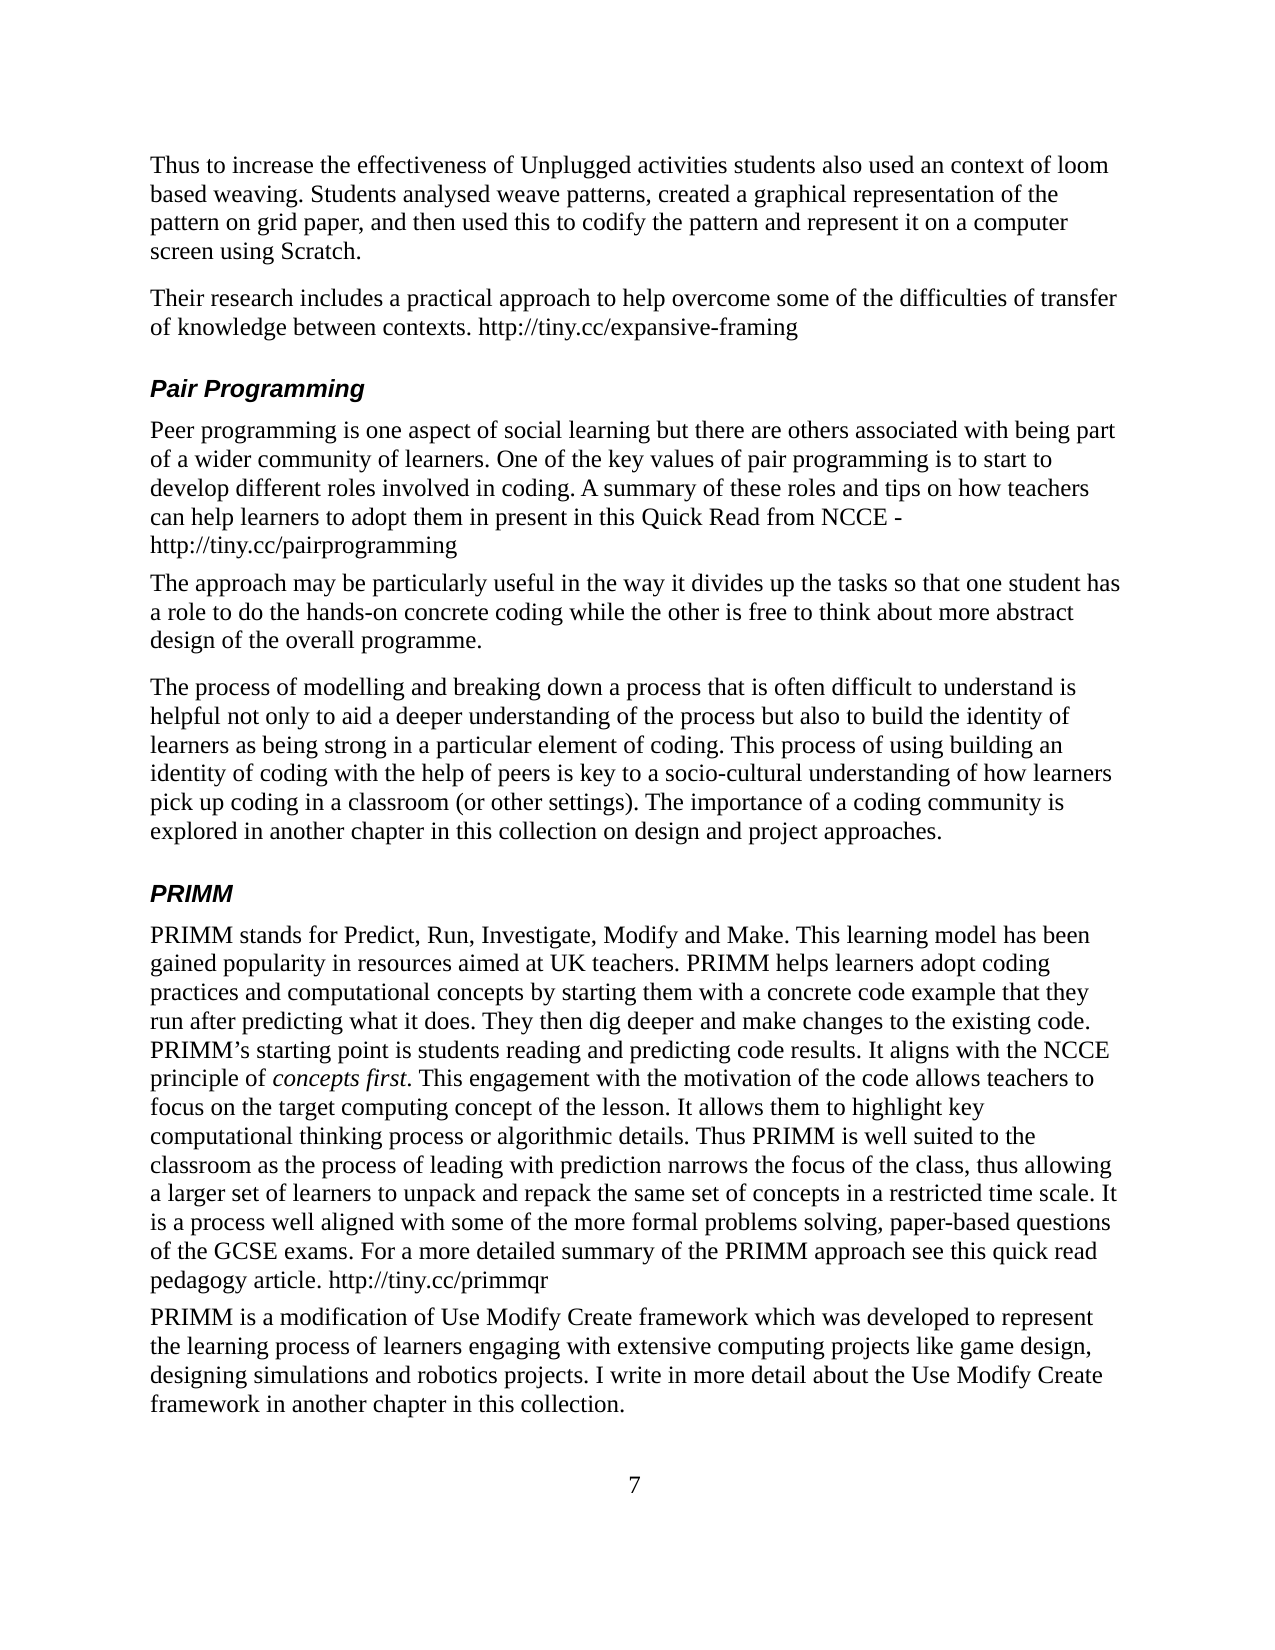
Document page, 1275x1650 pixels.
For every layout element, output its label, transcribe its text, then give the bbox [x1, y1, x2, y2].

text Their research includes a practical approach to help overcome some of the difficulties of transfer of knowledge between contexts. http://tiny.cc/expansive-framing [150, 283, 1125, 340]
text The process of modelling and breaking down a process that is often difficult to understand is helpful not only to aid a deeper understanding of the process but also to build the identity of learners as being strong in a particular element of coding. This process of using building an identity of coding with the help of peers is key to a socio-cultural understanding of how learners pick up coding in a classroom (or other settings). The importance of a coding community is explored in another chapter in this collection on design and project approaches. [150, 672, 1125, 845]
text The approach may be particularly useful in the way it divides up the tasks so that one student has a role to do the hands-on concrete coding while the other is free to think about more abstract design of the overall programme. [150, 568, 1125, 654]
text PRIMM is a modification of Use Modify Create framework which was developed to represent the learning process of learners engaging with extensive computing projects like game design, designing simulations and robotics projects. I write in more detail about the Use Modify Create framework in another chapter in this collection. [150, 1302, 1125, 1417]
text Thus to increase the effectiveness of Unplugged activities students also used an context of loom based weaving. Students analysed weave patterns, created a graphical representation of the pattern on grid paper, and then used this to codify the pattern and represent it on a computer screen using Scratch. [150, 150, 1125, 265]
text Peer programming is one aspect of social learning but there are others associated with being part of a wider community of learners. One of the key values of pair programming is to start to develop different roles involved in coding. A summary of these roles and tips on how teachers can help learners to adopt them in present in this Quick Read from NCCE - http://tiny.cc/pairprogramming [150, 415, 1125, 559]
subtitle Pair Programming [150, 374, 1125, 403]
subtitle PRIMM [150, 879, 1125, 907]
text PRIMM stands for Predict, Run, Investigate, Modify and Make. This learning model has been gained popularity in resources aimed at UK teachers. PRIMM helps learners adopt coding practices and computational concepts by starting them with a concrete code example that they run after predicting what it does. They then dig deeper and make changes to the existing code. PRIMM’s starting point is students reading and predicting code results. It aligns with the NCCE principle of concepts first. This engagement with the motivation of the code allows teachers to focus on the target computing concept of the lesson. It allows them to highlight key computational thinking process or algorithmic details. Thus PRIMM is well suited to the classroom as the process of leading with prediction narrows the focus of the class, thus allowing a larger set of learners to unpack and repack the same set of concepts in a restricted time scale. It is a process well aligned with some of the more formal problems solving, paper-based questions of the GCSE exams. For a more detailed summary of the PRIMM approach see this quick read pedagogy article. http://tiny.cc/primmqr [150, 920, 1125, 1293]
